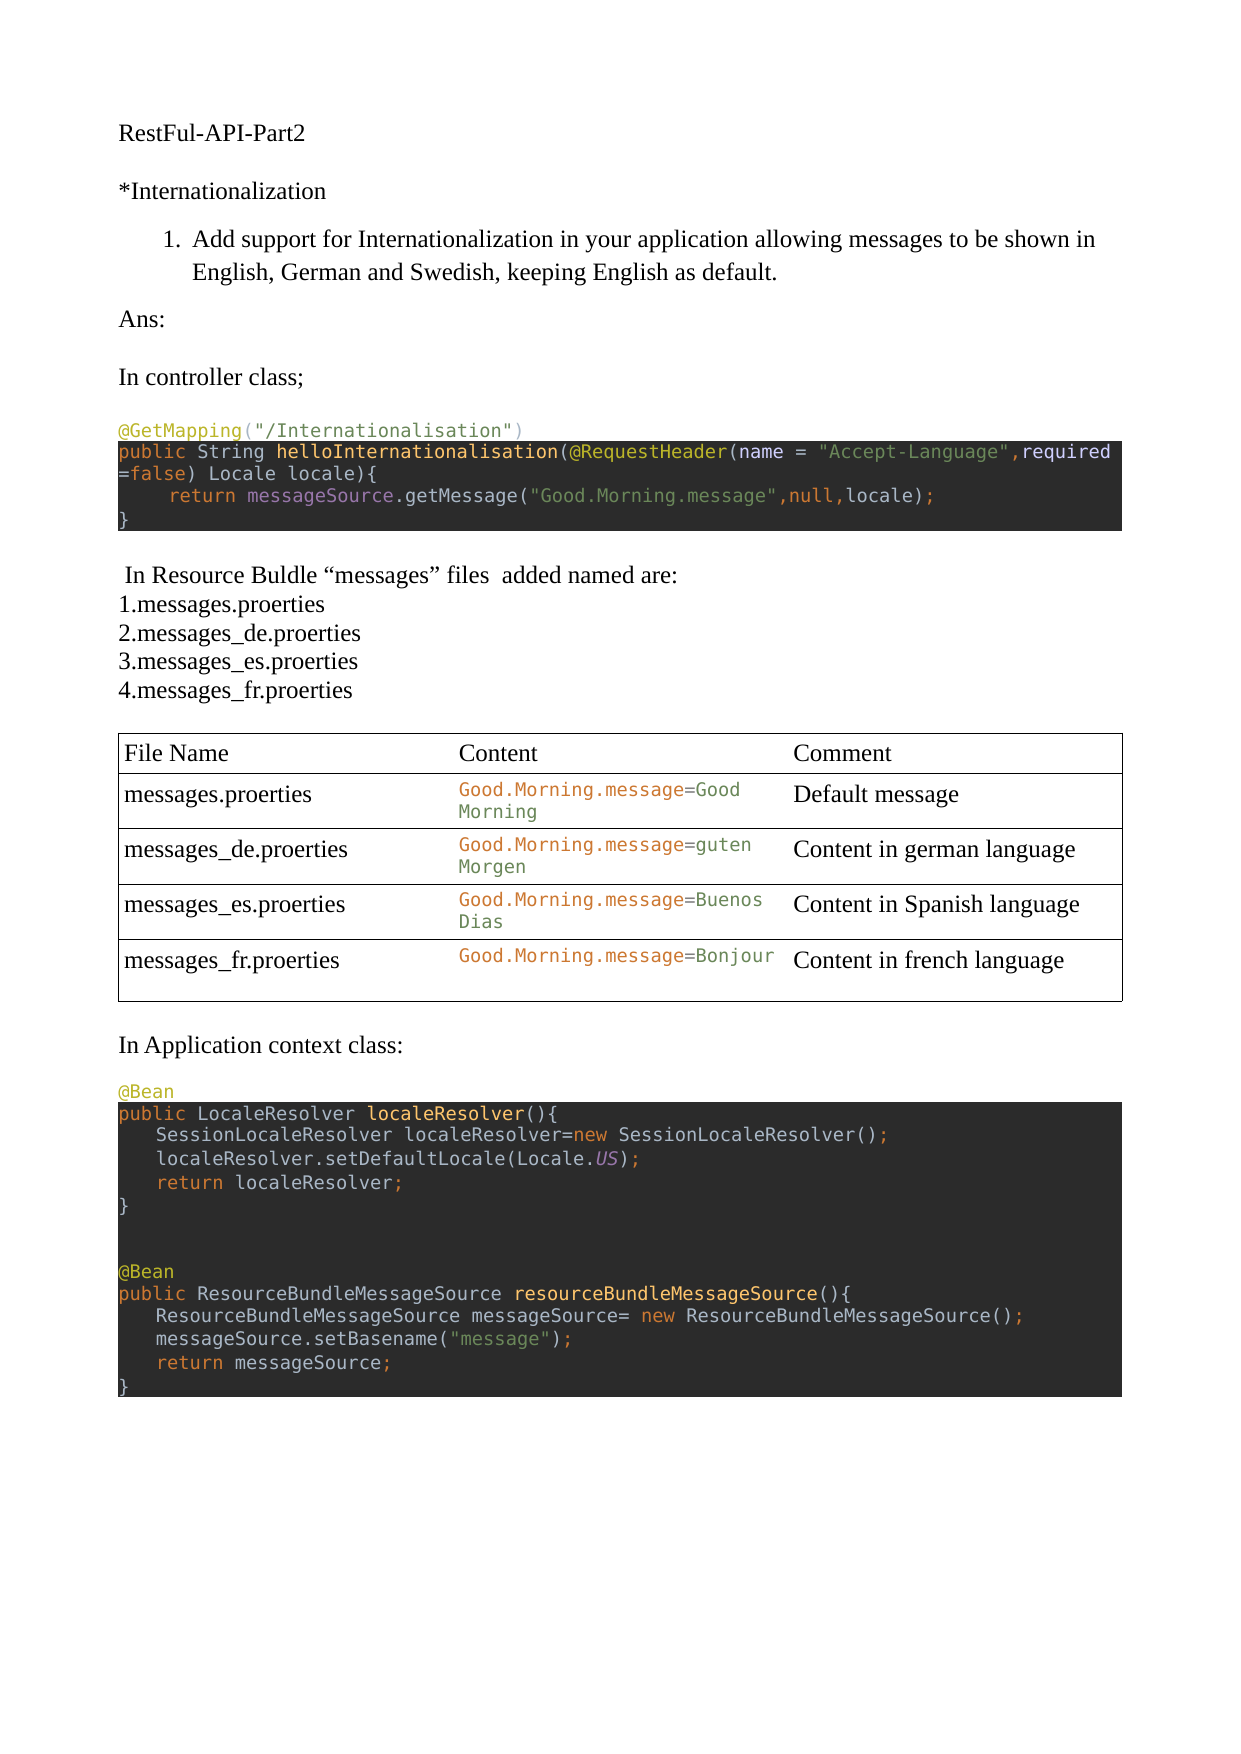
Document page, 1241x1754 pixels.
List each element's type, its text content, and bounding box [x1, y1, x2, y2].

text *Internationalization [118, 176, 1122, 205]
text public ResourceBundleMessageSource resourceBundleMessageSource(){ [118, 1283, 1122, 1305]
text @Bean [118, 1261, 1122, 1283]
table_header Comment [788, 734, 1122, 773]
text 2.messages_de.proerties [118, 618, 1122, 646]
text Ans: [118, 304, 1122, 333]
text ResourceBundleMessageSource messageSource= new ResourceBundleMessageSource(); [118, 1305, 1122, 1328]
table_cell messages_de.proerties [119, 829, 453, 884]
text return messageSource; [118, 1352, 1122, 1376]
text localeResolver.setDefaultLocale(Locale.US); [118, 1148, 1122, 1172]
table_cell messages_es.proerties [119, 885, 453, 939]
table_cell Good.Morning.message=guten Morgen [453, 829, 787, 884]
text messageSource.setBasename("message"); [118, 1328, 1122, 1352]
table_cell Good.Morning.message=Good Morning [453, 774, 787, 828]
list Add support for Internationalization in your application allowing messages to be shown in English, German and Swedish, keeping English as default. [162, 224, 1122, 286]
text } [118, 509, 1122, 531]
table_cell Content in german language [788, 829, 1122, 884]
table_cell Content in french language [788, 940, 1122, 1001]
table_cell Default message [788, 774, 1122, 828]
text In Application context class: [118, 1030, 1122, 1059]
text return messageSource.getMessage("Good.Morning.message",null,locale); [118, 485, 1122, 509]
text @Bean [118, 1081, 1122, 1102]
text public LocaleResolver localeResolver(){ [118, 1102, 1122, 1124]
table_cell messages_fr.proerties [119, 940, 453, 1001]
text } [118, 1195, 1122, 1217]
table_cell Content in Spanish language [788, 885, 1122, 939]
table_cell Good.Morning.message=Bonjour [453, 940, 787, 1001]
text 1.messages.proerties [118, 589, 1122, 618]
table_cell messages.proerties [119, 774, 453, 828]
text 3.messages_es.proerties [118, 646, 1122, 675]
table_header File Name [119, 734, 453, 773]
text return localeResolver; [118, 1172, 1122, 1195]
text In controller class; [118, 362, 1122, 391]
text public String helloInternationalisation(@RequestHeader(name = "Accept-Language",required =false) Locale locale){ [118, 441, 1122, 485]
text 4.messages_fr.proerties [118, 675, 1122, 704]
text SessionLocaleResolver localeResolver=new SessionLocaleResolver(); [118, 1124, 1122, 1148]
table_cell Good.Morning.message=Buenos Dias [453, 885, 787, 939]
text In Resource Buldle “messages” files added named are: [118, 560, 1122, 589]
table_header Content [453, 734, 787, 773]
text } [118, 1376, 1122, 1397]
text @GetMapping("/Internationalisation") [118, 419, 1122, 441]
